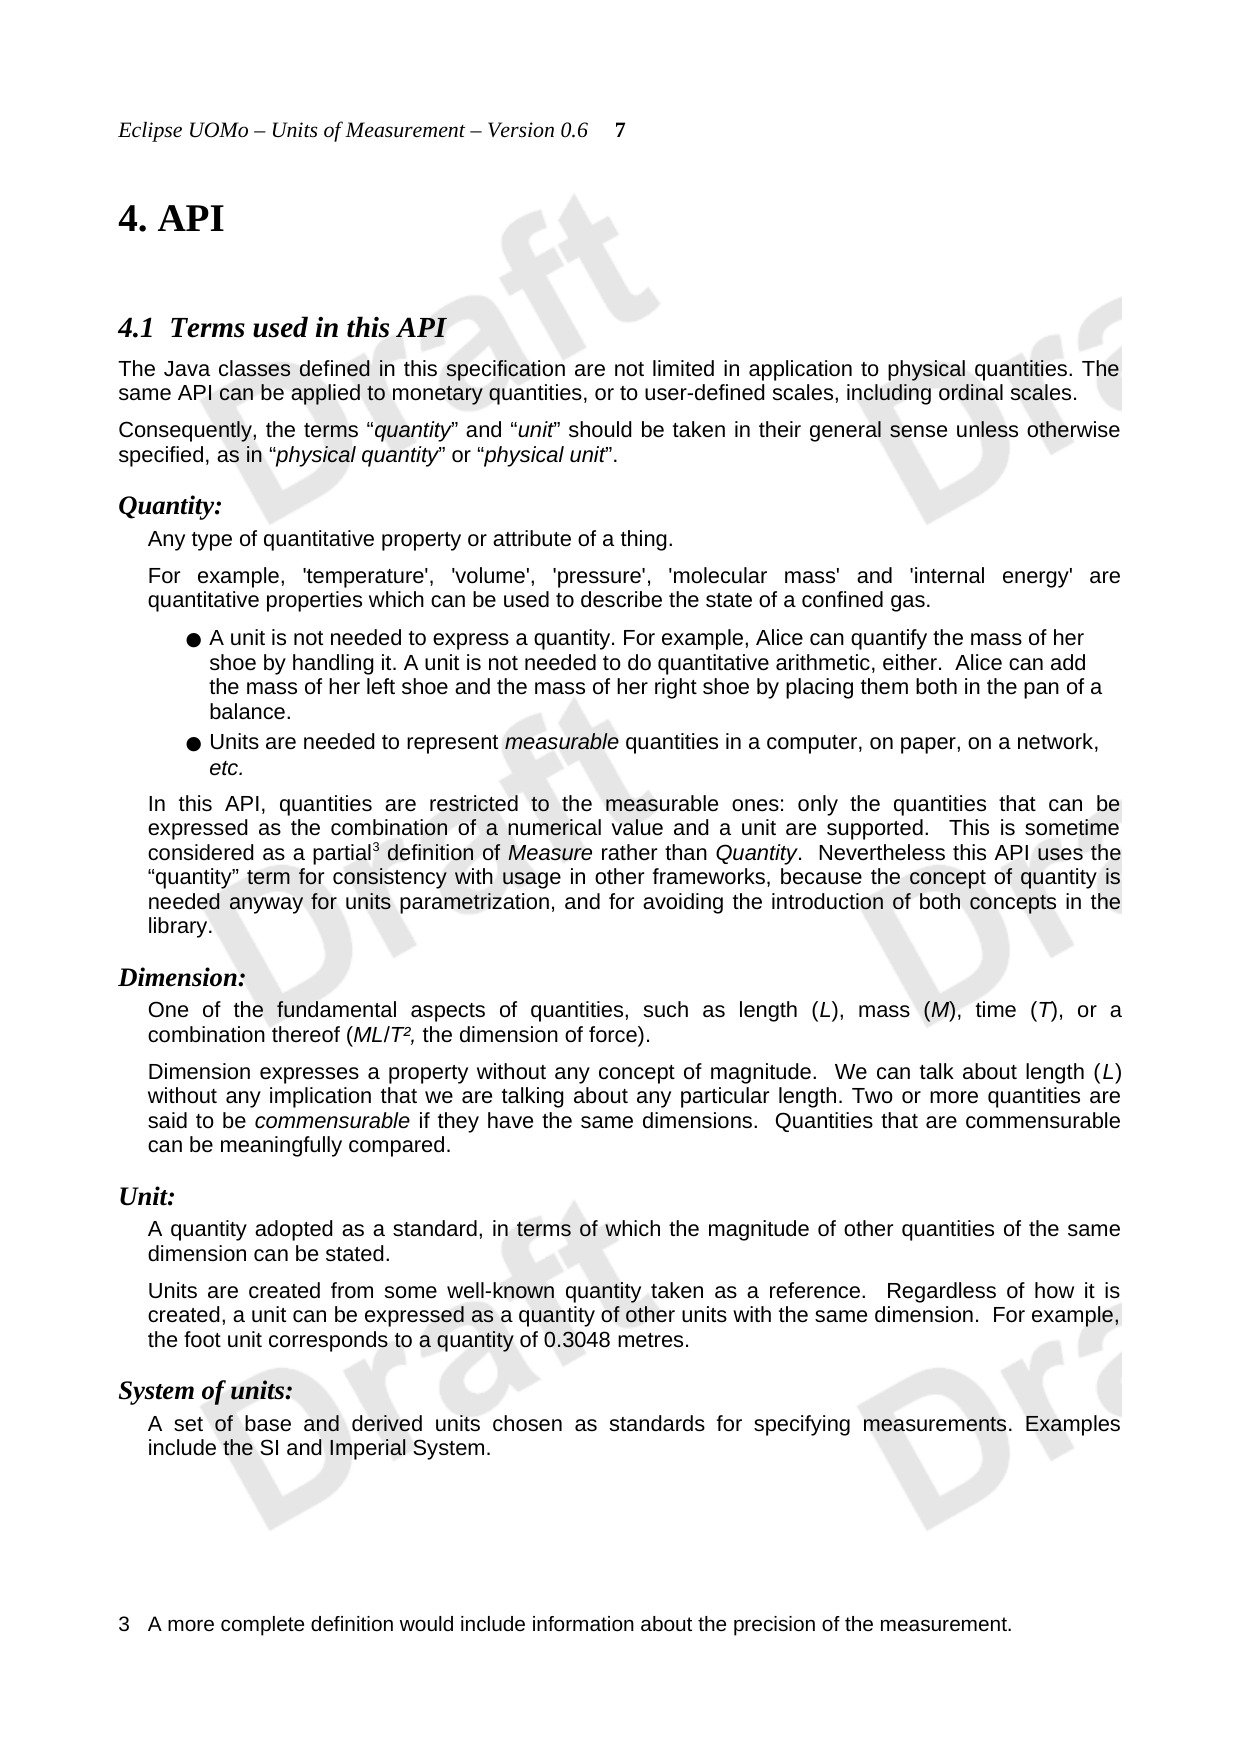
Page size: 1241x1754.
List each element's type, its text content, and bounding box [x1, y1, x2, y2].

list Units are needed to represent measurable quantities in a computer, on paper, on a network, etc. [185, 730, 1122, 780]
text One of the fundamental aspects of quantities, such as length (L), mass (M), time (T), or a combination thereof (ML/T², the dimension of force). [148, 998, 1122, 1047]
picture [118, 1405, 1122, 1612]
picture [118, 992, 1122, 1182]
picture [118, 344, 1122, 356]
text The Java classes defined in this specification are not limited in application to physical quantities. The same API can be applied to monetary quantities, or to user-defined scales, including ordinal scales. [118, 356, 1122, 405]
text A set of base and derived units chosen as standards for specifying measurements. Examples include the SI and Imperial System. [148, 1411, 1122, 1460]
text A more complete definition would include information about the precision of the measurement. [118, 1612, 1122, 1636]
text In this API, quantities are restricted to the measurable ones: only the quantities that can be expressed as the combination of a numerical value and a unit are supported. This is sometime considered as a partial definition of Measure rather than Quantity. Nevertheless this API uses the “quantity” term for consistency with usage in other frameworks, because the concept of quantity is needed anyway for units parametrization, and for avoiding the introduction of both concepts in the library. [148, 791, 1122, 938]
picture [118, 240, 1122, 312]
picture [118, 467, 1122, 491]
subtitle System of units: [118, 1376, 1122, 1405]
text Any type of quantitative property or attribute of a thing. [148, 526, 1122, 551]
picture [118, 117, 1122, 197]
text For example, 'temperature', 'volume', 'pressure', 'molecular mass' and 'internal energy' are quantitative properties which can be used to describe the state of a confined gas. [148, 563, 1122, 612]
text Consequently, the terms “quantity” and “unit” should be taken in their general sense unless otherwise specified, as in “physical quantity” or “physical unit”. [118, 418, 1122, 467]
subtitle Quantity: [118, 491, 1122, 520]
picture [118, 520, 1122, 963]
text A quantity adopted as a standard, in terms of which the magnitude of other quantities of the same dimension can be stated. [148, 1217, 1122, 1266]
subtitle Dimension: [118, 963, 1122, 992]
text Dimension expresses a property without any concept of magnitude. We can talk about length (L) without any implication that we are talking about any particular length. Two or more quantities are said to be commensurable if they have the same dimensions. Quantities that are commensurable can be meaningfully compared. [148, 1059, 1122, 1157]
subtitle Terms used in this API [118, 312, 1122, 344]
text Units are created from some well-known quantity taken as a reference. Regardless of how it is created, a unit can be expressed as a quantity of other units with the same dimension. For example, the foot unit corresponds to a quantity of 0.3048 metres. [148, 1278, 1122, 1352]
list A unit is not needed to express a quantity. For example, Alice can quantify the mass of her shoe by handling it. A unit is not needed to do quantitative arithmetic, either. Alice can add the mass of her left shoe and the mass of her right shoe by placing them both in the pan of a balance. [185, 625, 1122, 724]
subtitle API [118, 197, 1122, 240]
subtitle Unit: [118, 1182, 1122, 1211]
picture [118, 405, 1122, 418]
picture [118, 1211, 1122, 1376]
